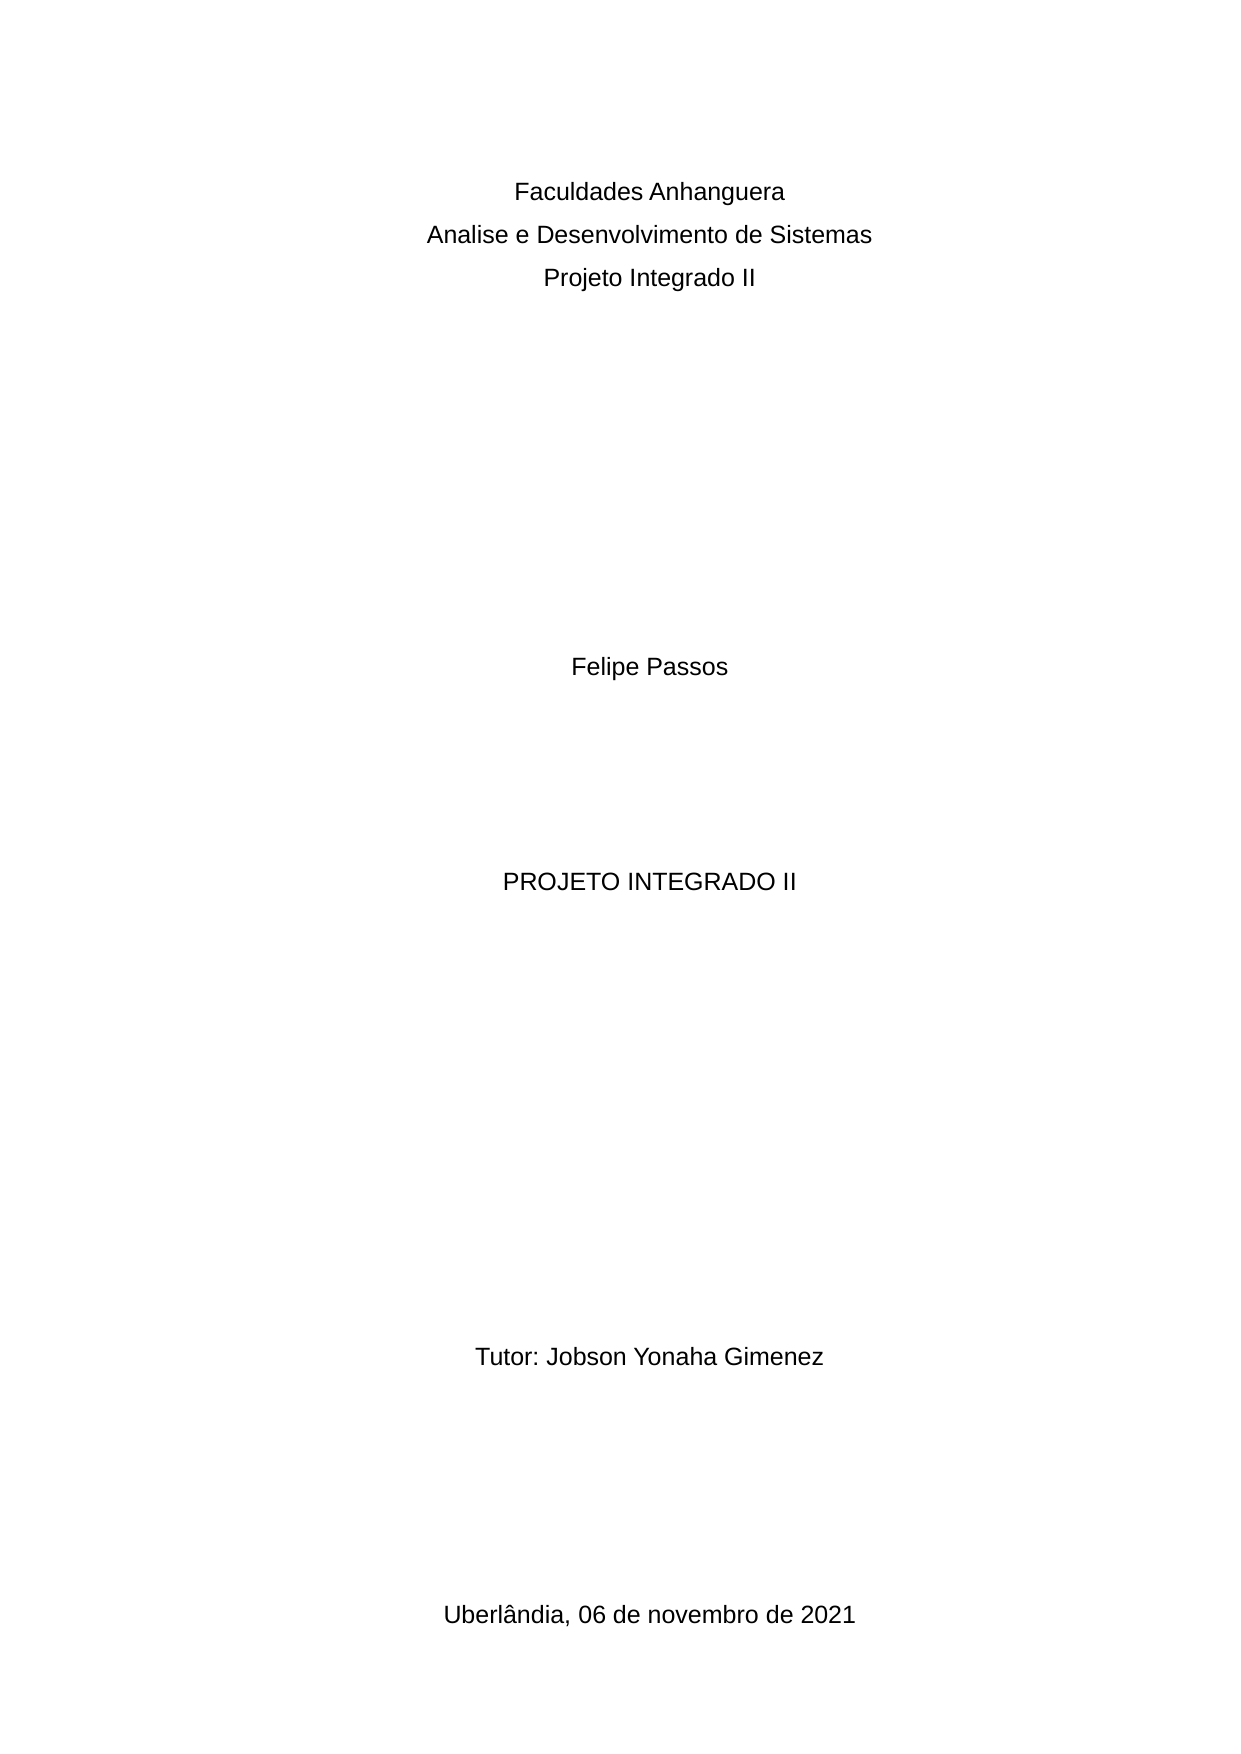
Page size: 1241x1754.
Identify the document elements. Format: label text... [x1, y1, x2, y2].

text Tutor: Jobson Yonaha Gimenez [177, 1342, 1122, 1370]
text Projeto Integrado II [177, 263, 1122, 292]
text Analise e Desenvolvimento de Sistemas [177, 220, 1122, 249]
text PROJETO INTEGRADO II [177, 867, 1122, 896]
text Felipe Passos [177, 652, 1122, 680]
text Faculdades Anhanguera [177, 177, 1122, 206]
text Uberlândia, 06 de novembro de 2021 [177, 1600, 1122, 1629]
